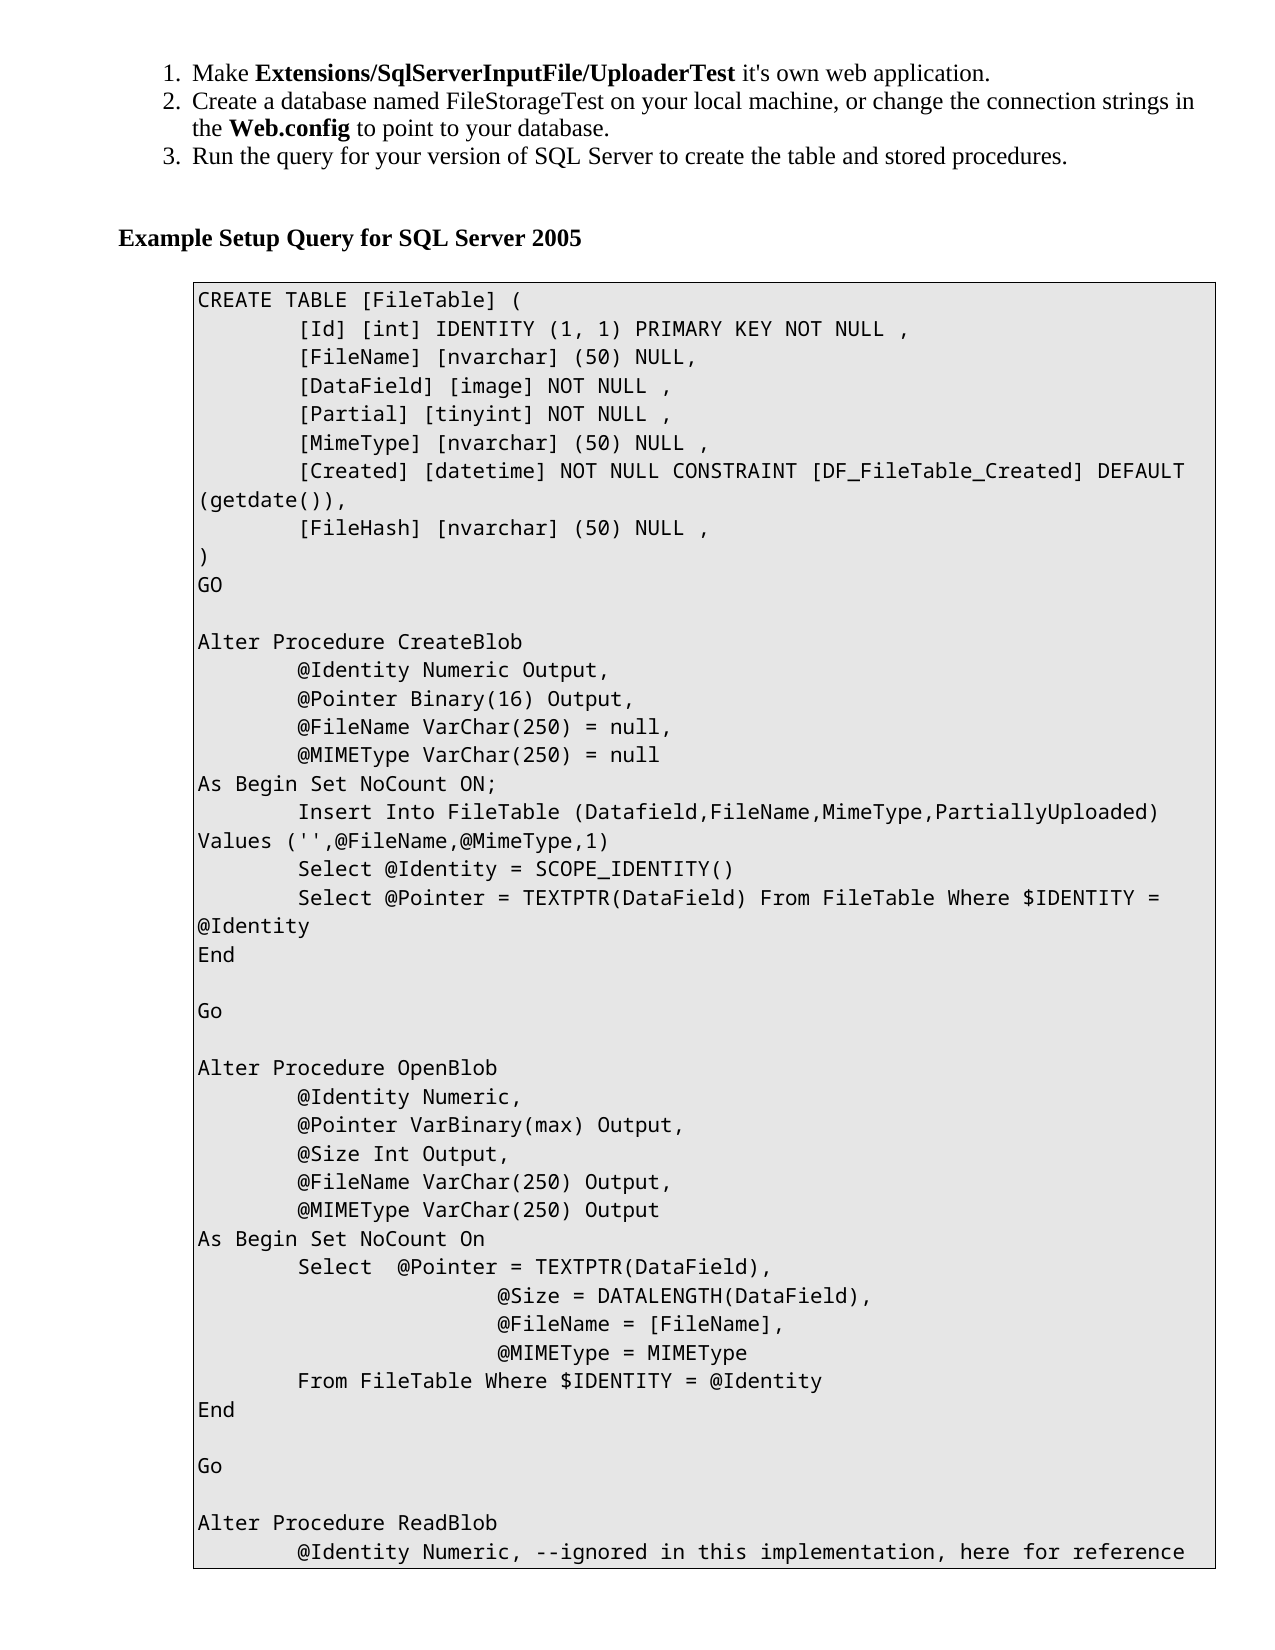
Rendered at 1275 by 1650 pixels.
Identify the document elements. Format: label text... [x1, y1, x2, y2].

list Make Extensions/SqlServerInputFile/UploaderTest it's own web application. [162, 59, 1216, 87]
subtitle Example Setup Query for SQL Server 2005 [118, 224, 1216, 252]
list Create a database named FileStorageTest on your local machine, or change the connection strings in the Web.config to point to your database. [162, 87, 1216, 142]
text CREATE TABLE [FileTable] ( [Id] [int] IDENTITY (1, 1) PRIMARY KEY NOT NULL , [FileName] [nvarchar] (50) NULL, [DataField] [image] NOT NULL , [Partial] [tinyint] NOT NULL , [MimeType] [nvarchar] (50) NULL , [Created] [datetime] NOT NULL CONSTRAINT [DF_FileTable_Created] DEFAULT (getdate()), [FileHash] [nvarchar] (50) NULL , ) GO Alter Procedure CreateBlob @Identity Numeric Output, @Pointer Binary(16) Output, @FileName VarChar(250) = null, @MIMEType VarChar(250) = null As Begin Set NoCount ON; Insert Into FileTable (Datafield,FileName,MimeType,PartiallyUploaded) Values ('',@FileName,@MimeType,1) Select @Identity = SCOPE_IDENTITY() Select @Pointer = TEXTPTR(DataField) From FileTable Where $IDENTITY = @Identity End Go Alter Procedure OpenBlob @Identity Numeric, @Pointer VarBinary(max) Output, @Size Int Output, @FileName VarChar(250) Output, @MIMEType VarChar(250) Output As Begin Set NoCount On Select @Pointer = TEXTPTR(DataField), @Size = DATALENGTH(DataField), @FileName = [FileName], @MIMEType = MIMEType From FileTable Where $IDENTITY = @Identity End Go Alter Procedure ReadBlob @Identity Numeric, --ignored in this implementation, here for reference [194, 283, 1215, 1568]
list Run the query for your version of SQL Server to create the table and stored procedures. [162, 142, 1216, 170]
